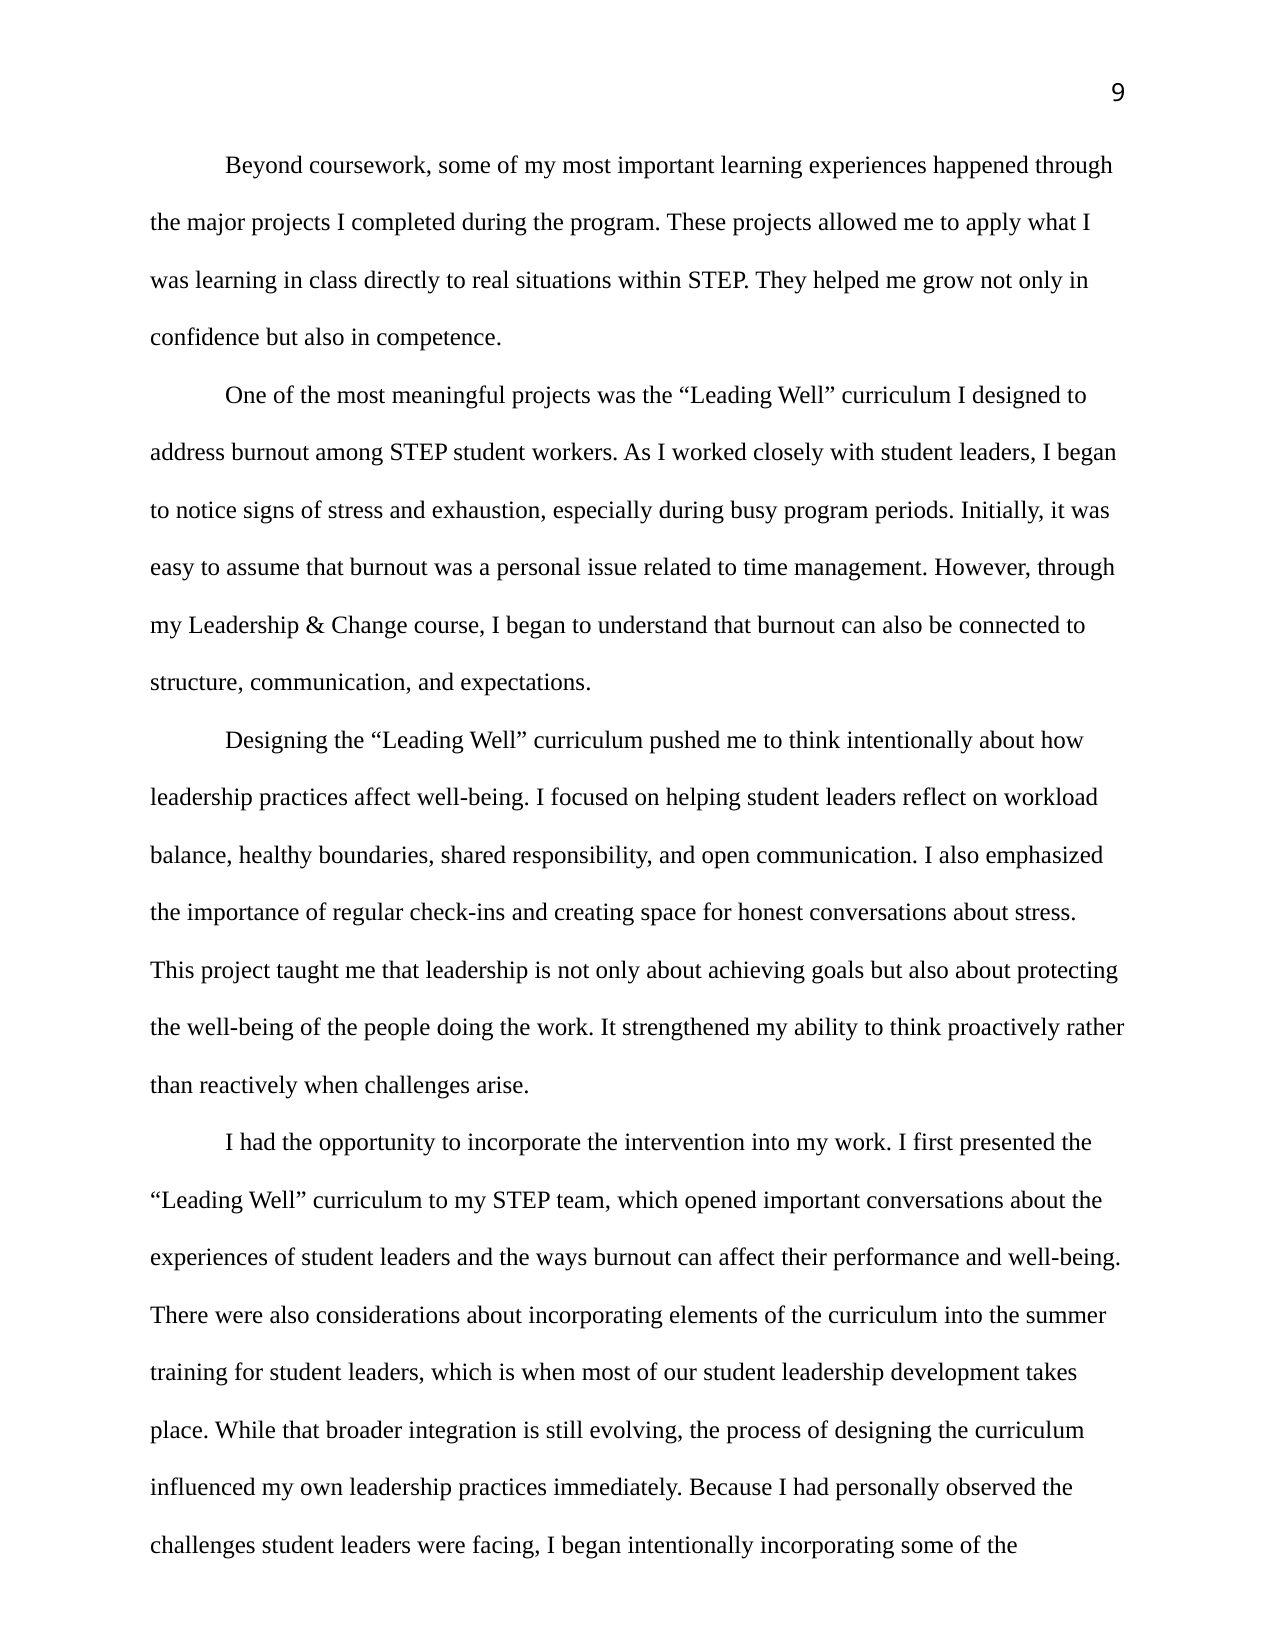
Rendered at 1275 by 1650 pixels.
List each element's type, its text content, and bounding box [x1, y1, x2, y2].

text Beyond coursework, some of my most important learning experiences happened through the major projects I completed during the program. These projects allowed me to apply what I was learning in class directly to real situations within STEP. They helped me grow not only in confidence but also in competence. [150, 150, 1125, 351]
text Designing the “Leading Well” curriculum pushed me to think intentionally about how leadership practices affect well-being. I focused on helping student leaders reflect on workload balance, healthy boundaries, shared responsibility, and open communication. I also emphasized the importance of regular check-ins and creating space for honest conversations about stress. This project taught me that leadership is not only about achieving goals but also about protecting the well-being of the people doing the work. It strengthened my ability to think proactively rather than reactively when challenges arise. [150, 725, 1125, 1099]
text One of the most meaningful projects was the “Leading Well” curriculum I designed to address burnout among STEP student workers. As I worked closely with student leaders, I began to notice signs of stress and exhaustion, especially during busy program periods. Initially, it was easy to assume that burnout was a personal issue related to time management. However, through my Leadership & Change course, I began to understand that burnout can also be connected to structure, communication, and expectations. [150, 380, 1125, 696]
text I had the opportunity to incorporate the intervention into my work. I first presented the “Leading Well” curriculum to my STEP team, which opened important conversations about the experiences of student leaders and the ways burnout can affect their performance and well-being. There were also considerations about incorporating elements of the curriculum into the summer training for student leaders, which is when most of our student leadership development takes place. While that broader integration is still evolving, the process of designing the curriculum influenced my own leadership practices immediately. Because I had personally observed the challenges student leaders were facing, I began intentionally incorporating some of the [150, 1127, 1125, 1559]
